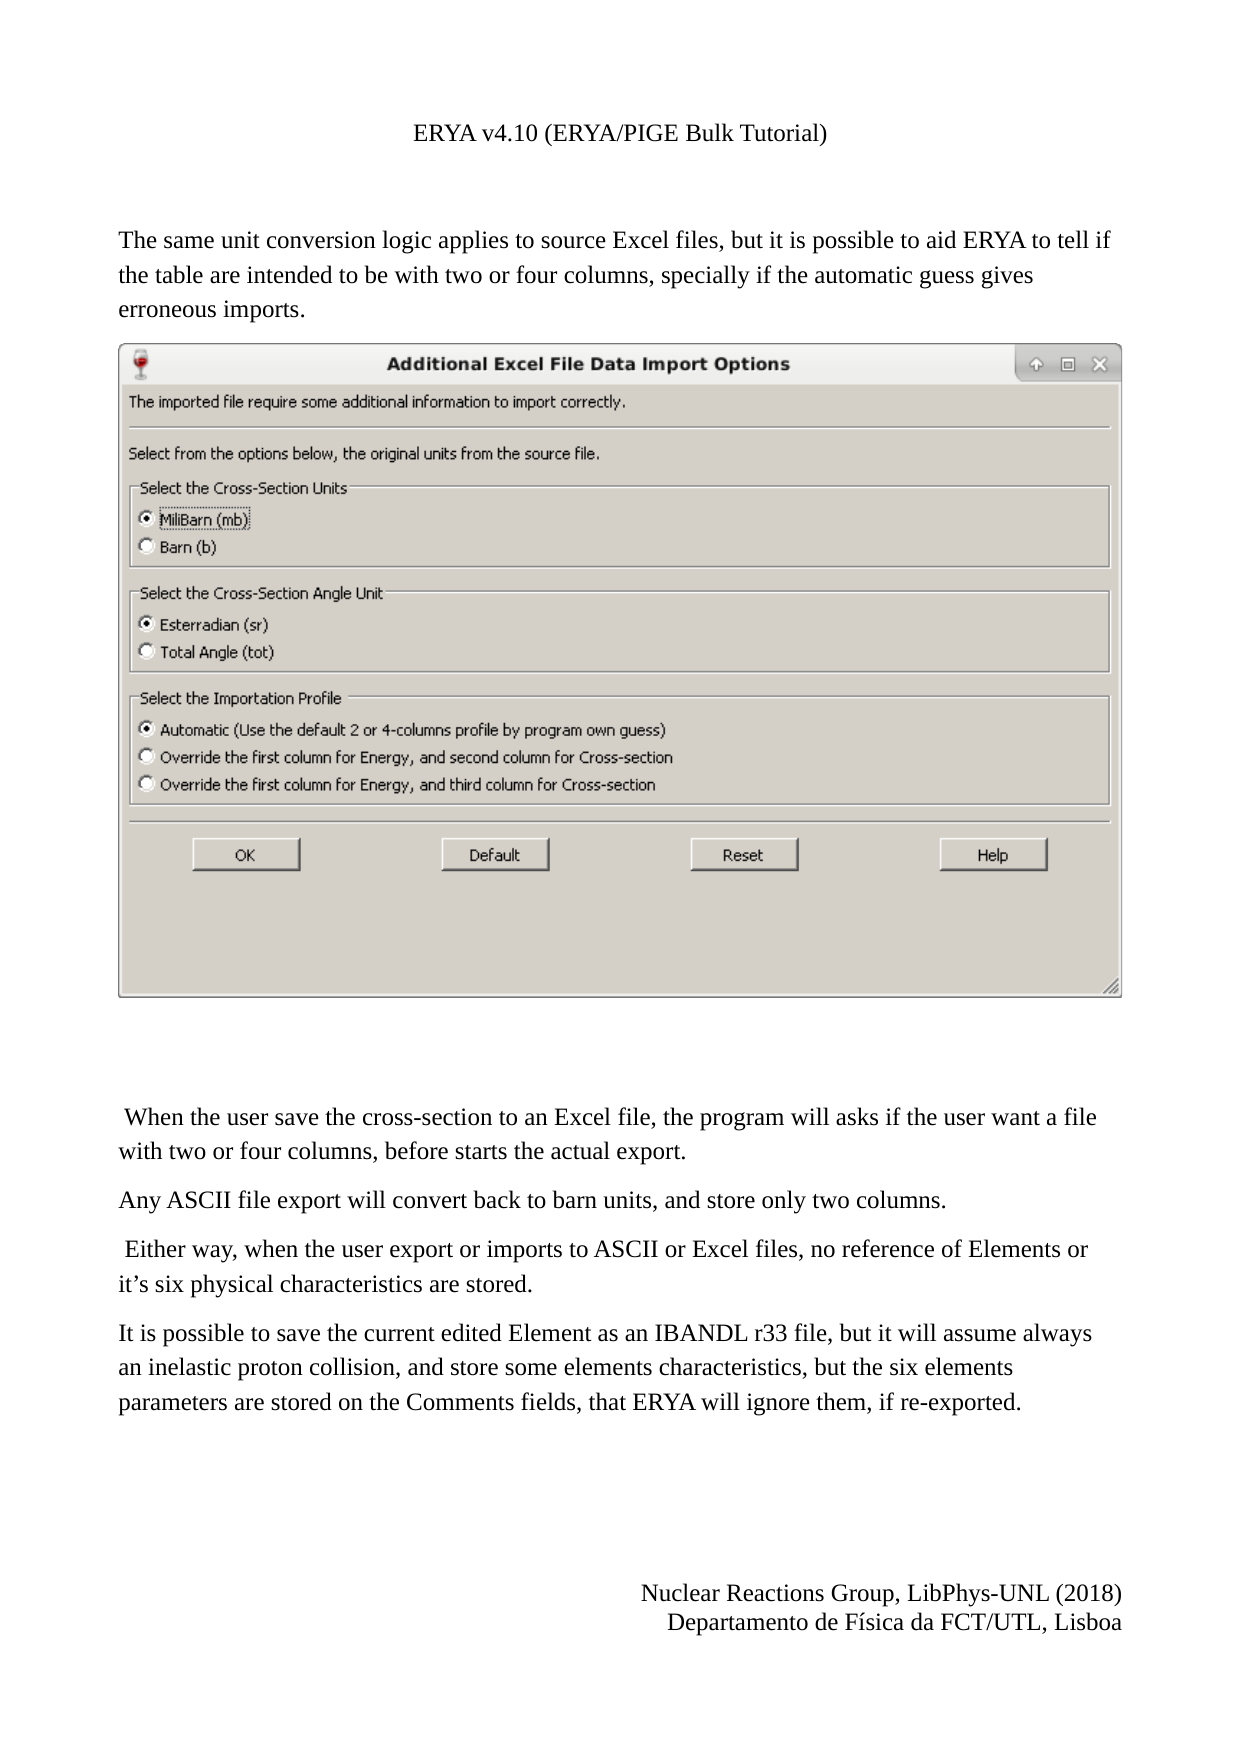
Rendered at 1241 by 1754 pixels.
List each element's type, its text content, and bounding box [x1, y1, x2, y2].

text The same unit conversion logic applies to source Excel files, but it is possible to aid ERYA to tell if the table are intended to be with two or four columns, specially if the automatic guess gives erroneous imports. [118, 225, 1122, 323]
text When the user save the cross-section to an Excel file, the program will asks if the user want a file with two or four columns, before starts the actual export. [118, 1102, 1122, 1165]
text Either way, when the user export or imports to ASCII or Excel files, no reference of Elements or it’s six physical characteristics are stored. [118, 1234, 1122, 1297]
picture [118, 343, 1123, 998]
text It is possible to save the current edited Element as an IBANDL r33 file, but it will assume always an inelastic proton collision, and store some elements characteristics, but the six elements parameters are stored on the Comments fields, that ERYA will ignore them, if re-exported. [118, 1318, 1122, 1416]
text Any ASCII file export will convert back to barn units, and store only two columns. [118, 1185, 1122, 1214]
